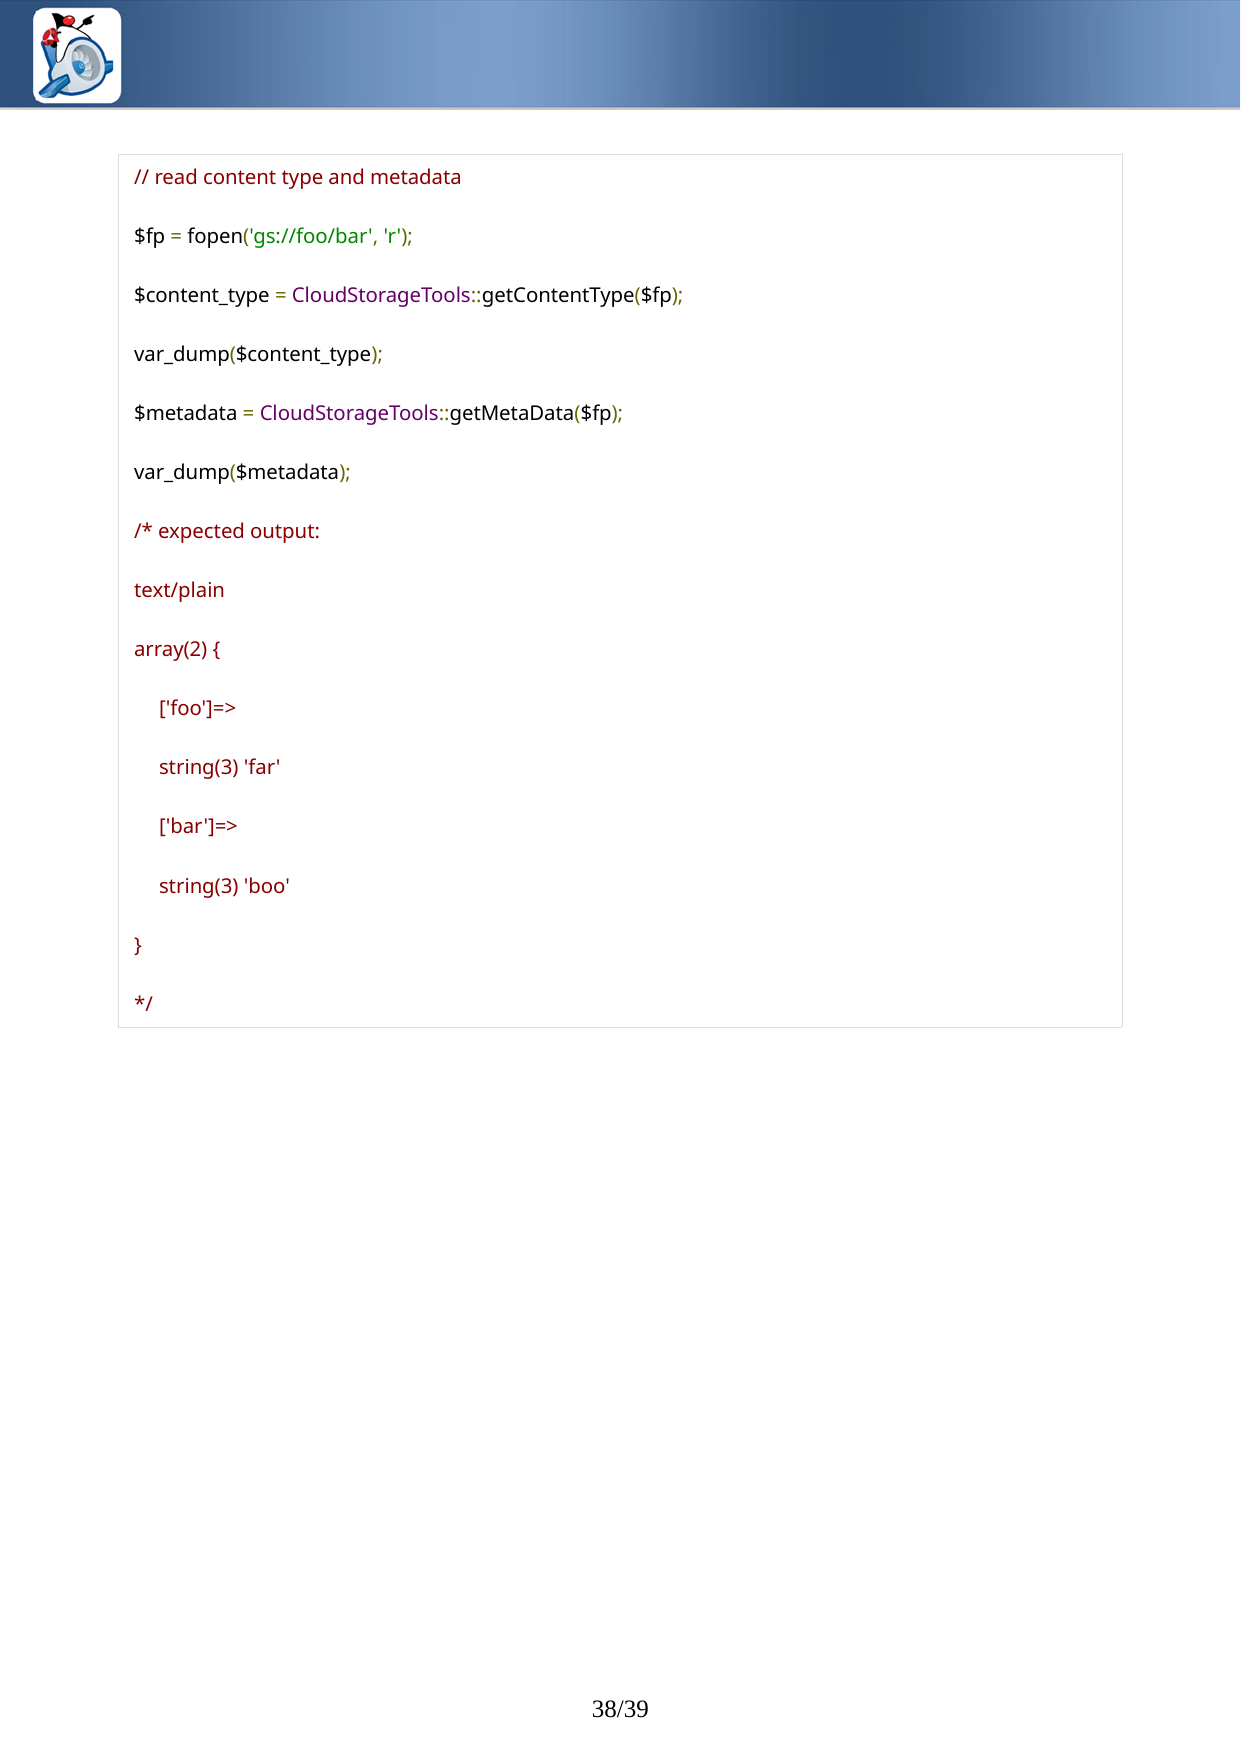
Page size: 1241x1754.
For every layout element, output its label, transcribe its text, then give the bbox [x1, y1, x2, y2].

text ['bar']=> [119, 803, 1122, 840]
text } [119, 921, 1122, 958]
text string(3) 'boo' [119, 862, 1122, 899]
text string(3) 'far' [119, 743, 1122, 781]
text array(2) { [119, 625, 1122, 662]
text /* expected output: [119, 507, 1122, 544]
text text/plain [119, 566, 1122, 603]
text ['foo']=> [119, 684, 1122, 722]
text */ [119, 980, 1122, 1027]
text $fp = fopen('gs://foo/bar', 'r'); [119, 212, 1122, 250]
text $content_type = CloudStorageTools::getContentType($fp); [119, 271, 1122, 309]
text // read content type and metadata [119, 155, 1122, 191]
text var_dump($content_type); [119, 330, 1122, 368]
text var_dump($metadata); [119, 448, 1122, 486]
text $metadata = CloudStorageTools::getMetaData($fp); [119, 389, 1122, 427]
picture [0, 0, 1241, 110]
